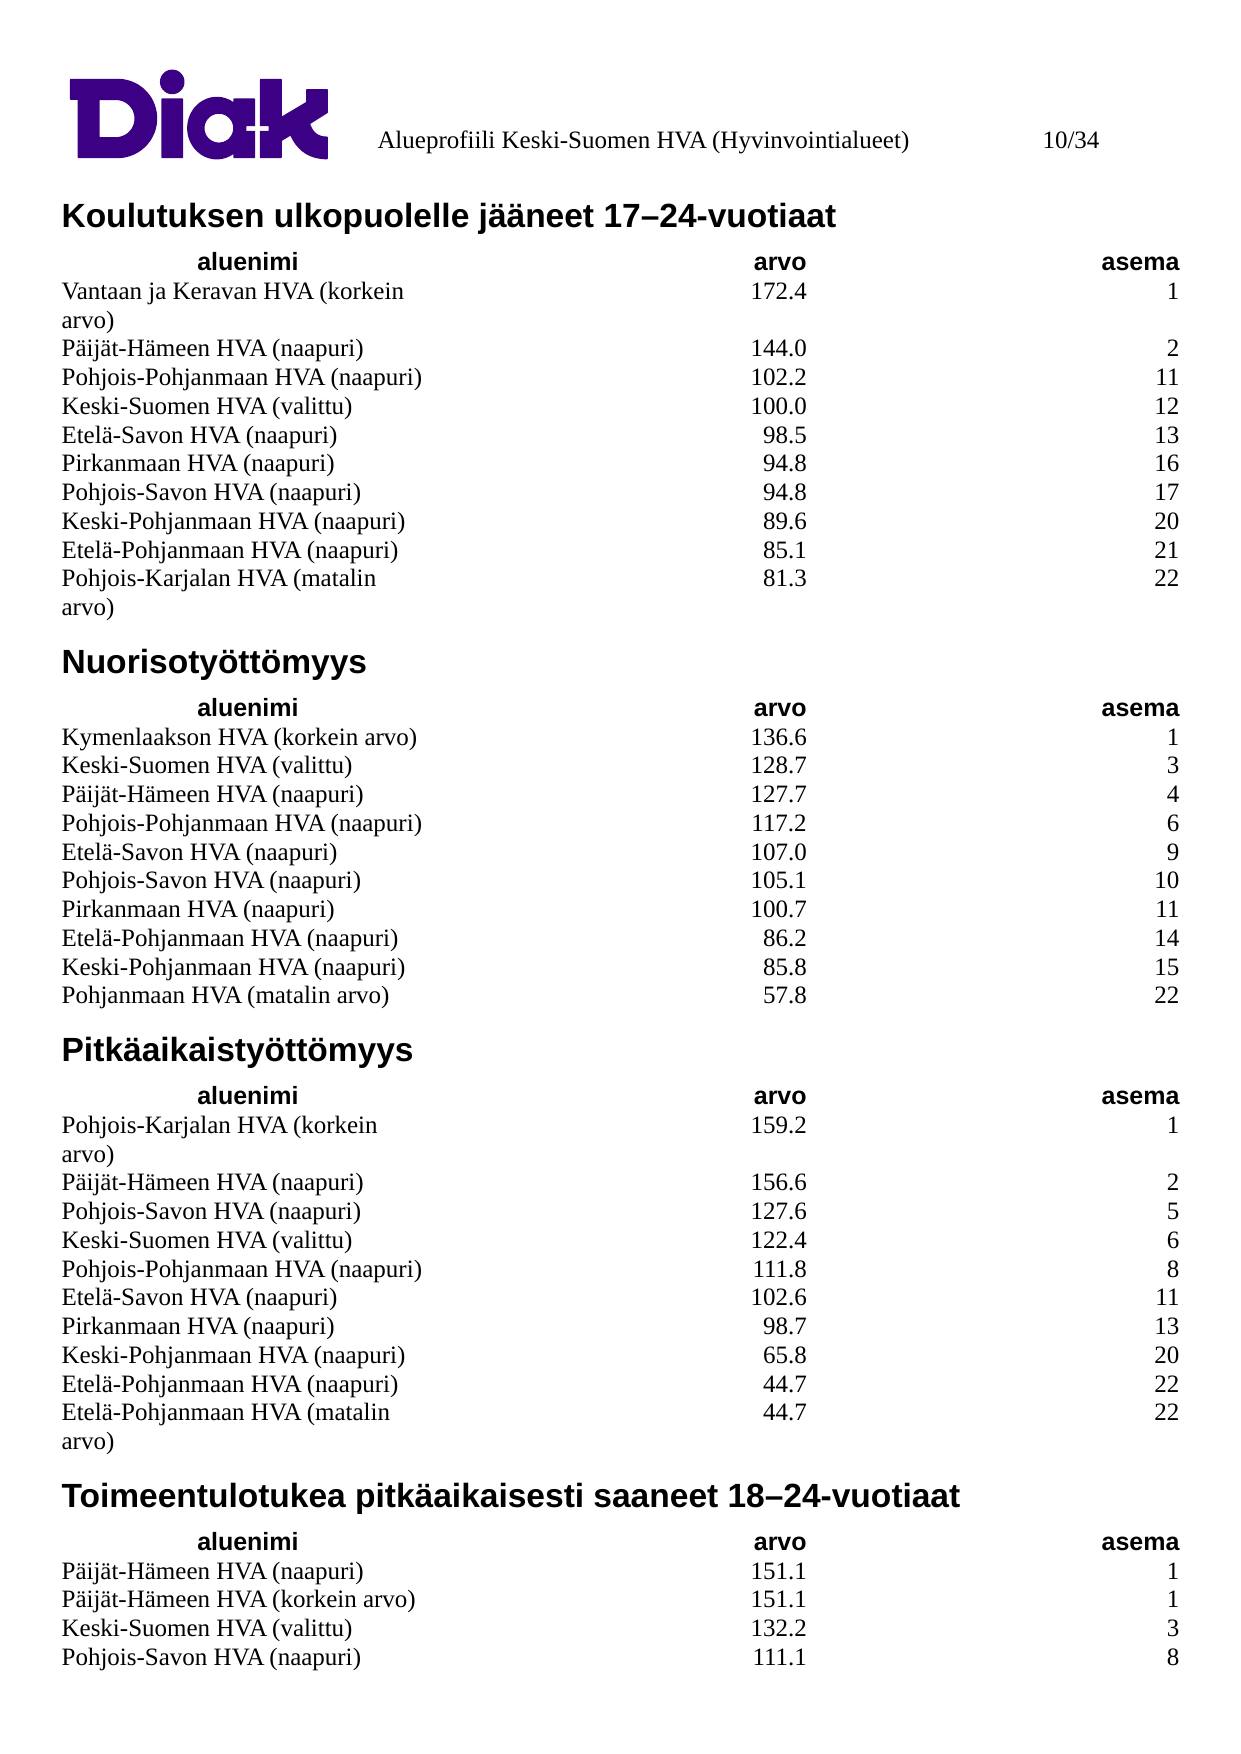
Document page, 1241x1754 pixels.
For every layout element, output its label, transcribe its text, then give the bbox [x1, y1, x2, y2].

table_header asema [806, 1081, 1179, 1110]
table_cell Etelä-Savon HVA (naapuri) [61, 1283, 434, 1311]
table_cell Etelä-Pohjanmaan HVA (naapuri) [61, 1369, 434, 1397]
table_header aluenimi [61, 1527, 434, 1556]
table_cell 111.1 [434, 1642, 806, 1671]
table_cell 17 [806, 477, 1179, 506]
table_cell 10 [806, 866, 1179, 894]
table_cell 65.8 [434, 1340, 806, 1369]
table_header asema [806, 693, 1179, 722]
table_cell 9 [806, 837, 1179, 866]
table_cell 105.1 [434, 866, 806, 894]
table_cell 16 [806, 449, 1179, 477]
table_cell Pohjanmaan HVA (matalin arvo) [61, 981, 434, 1009]
table_cell Etelä-Savon HVA (naapuri) [61, 837, 434, 866]
table_cell Pohjois-Savon HVA (naapuri) [61, 1642, 434, 1671]
table_cell Pohjois-Savon HVA (naapuri) [61, 866, 434, 894]
subtitle Pitkäaikaistyöttömyys [61, 1030, 1179, 1069]
table_cell 20 [806, 1340, 1179, 1369]
table_cell Pohjois-Pohjanmaan HVA (naapuri) [61, 808, 434, 837]
table_cell 122.4 [434, 1225, 806, 1254]
table_cell 22 [806, 1398, 1179, 1455]
table_cell 1 [806, 1585, 1179, 1613]
table_cell 8 [806, 1642, 1179, 1671]
table_cell Etelä-Savon HVA (naapuri) [61, 420, 434, 448]
table_header asema [806, 1527, 1179, 1556]
table_cell 94.8 [434, 477, 806, 506]
table_cell Keski-Suomen HVA (valittu) [61, 751, 434, 779]
table_cell 2 [806, 1168, 1179, 1196]
table_cell 81.3 [434, 564, 806, 621]
table_cell 22 [806, 564, 1179, 621]
subtitle Koulutuksen ulkopuolelle jääneet 17–24-vuotiaat [61, 196, 1179, 235]
table_cell 117.2 [434, 808, 806, 837]
table_header aluenimi [61, 693, 434, 722]
table_cell 98.5 [434, 420, 806, 448]
table_cell 1 [806, 1556, 1179, 1584]
table_cell 98.7 [434, 1311, 806, 1340]
table_cell 159.2 [434, 1110, 806, 1167]
table_cell Päijät-Hämeen HVA (naapuri) [61, 1168, 434, 1196]
table_cell Pirkanmaan HVA (naapuri) [61, 894, 434, 923]
table_cell 22 [806, 981, 1179, 1009]
table_cell 3 [806, 1613, 1179, 1642]
table_cell Kymenlaakson HVA (korkein arvo) [61, 722, 434, 751]
table_cell 1 [806, 1110, 1179, 1167]
table_cell 128.7 [434, 751, 806, 779]
subtitle Toimeentulotukea pitkäaikaisesti saaneet 18–24-vuotiaat [61, 1476, 1179, 1514]
table_header arvo [434, 693, 806, 722]
table_cell 22 [806, 1369, 1179, 1397]
table_cell 132.2 [434, 1613, 806, 1642]
table_cell Etelä-Pohjanmaan HVA (matalin arvo) [61, 1398, 434, 1455]
table_cell Keski-Pohjanmaan HVA (naapuri) [61, 1340, 434, 1369]
table_cell 156.6 [434, 1168, 806, 1196]
table_cell 6 [806, 808, 1179, 837]
table_cell 94.8 [434, 449, 806, 477]
table_cell Pohjois-Pohjanmaan HVA (naapuri) [61, 362, 434, 391]
table_cell 20 [806, 506, 1179, 535]
table_cell 127.6 [434, 1196, 806, 1225]
table_cell 151.1 [434, 1556, 806, 1584]
table_cell Etelä-Pohjanmaan HVA (naapuri) [61, 923, 434, 952]
table_header asema [806, 247, 1179, 276]
table_cell 11 [806, 1283, 1179, 1311]
table_header arvo [434, 247, 806, 276]
table_cell Päijät-Hämeen HVA (naapuri) [61, 1556, 434, 1584]
table_header arvo [434, 1081, 806, 1110]
table_cell Pohjois-Karjalan HVA (korkein arvo) [61, 1110, 434, 1167]
table_cell Keski-Suomen HVA (valittu) [61, 1613, 434, 1642]
table_cell 13 [806, 1311, 1179, 1340]
table_cell Pohjois-Savon HVA (naapuri) [61, 1196, 434, 1225]
table_cell 13 [806, 420, 1179, 448]
table_cell Pirkanmaan HVA (naapuri) [61, 1311, 434, 1340]
table_cell 44.7 [434, 1398, 806, 1455]
table_cell 8 [806, 1254, 1179, 1282]
table_cell 1 [806, 722, 1179, 751]
table_cell 44.7 [434, 1369, 806, 1397]
table_cell Päijät-Hämeen HVA (naapuri) [61, 779, 434, 808]
table_cell Pohjois-Pohjanmaan HVA (naapuri) [61, 1254, 434, 1282]
table_cell 86.2 [434, 923, 806, 952]
table_cell 12 [806, 391, 1179, 420]
table_cell 111.8 [434, 1254, 806, 1282]
table_cell 102.6 [434, 1283, 806, 1311]
table_cell 2 [806, 334, 1179, 362]
table_cell 4 [806, 779, 1179, 808]
table_cell 151.1 [434, 1585, 806, 1613]
table_cell Keski-Suomen HVA (valittu) [61, 1225, 434, 1254]
table_cell 100.7 [434, 894, 806, 923]
table_cell 127.7 [434, 779, 806, 808]
subtitle Nuorisotyöttömyys [61, 642, 1179, 681]
table_cell Keski-Pohjanmaan HVA (naapuri) [61, 506, 434, 535]
table_cell 107.0 [434, 837, 806, 866]
table_cell 11 [806, 894, 1179, 923]
table_cell 21 [806, 535, 1179, 563]
table_cell Pohjois-Karjalan HVA (matalin arvo) [61, 564, 434, 621]
table_cell Keski-Pohjanmaan HVA (naapuri) [61, 952, 434, 981]
table_cell 85.8 [434, 952, 806, 981]
table_cell 11 [806, 362, 1179, 391]
table_cell 136.6 [434, 722, 806, 751]
table_header aluenimi [61, 247, 434, 276]
table_cell Vantaan ja Keravan HVA (korkein arvo) [61, 276, 434, 333]
table_cell 5 [806, 1196, 1179, 1225]
table_cell 89.6 [434, 506, 806, 535]
table_cell 14 [806, 923, 1179, 952]
table_cell Pohjois-Savon HVA (naapuri) [61, 477, 434, 506]
table_header arvo [434, 1527, 806, 1556]
table_cell Päijät-Hämeen HVA (naapuri) [61, 334, 434, 362]
table_cell Etelä-Pohjanmaan HVA (naapuri) [61, 535, 434, 563]
table_cell 144.0 [434, 334, 806, 362]
table_cell 1 [806, 276, 1179, 333]
table_cell 102.2 [434, 362, 806, 391]
table_cell Keski-Suomen HVA (valittu) [61, 391, 434, 420]
table_cell 3 [806, 751, 1179, 779]
table_cell 172.4 [434, 276, 806, 333]
table_cell Pirkanmaan HVA (naapuri) [61, 449, 434, 477]
table_cell 15 [806, 952, 1179, 981]
table_cell 6 [806, 1225, 1179, 1254]
table_header aluenimi [61, 1081, 434, 1110]
table_cell Päijät-Hämeen HVA (korkein arvo) [61, 1585, 434, 1613]
table_cell 100.0 [434, 391, 806, 420]
table_cell 85.1 [434, 535, 806, 563]
table_cell 57.8 [434, 981, 806, 1009]
